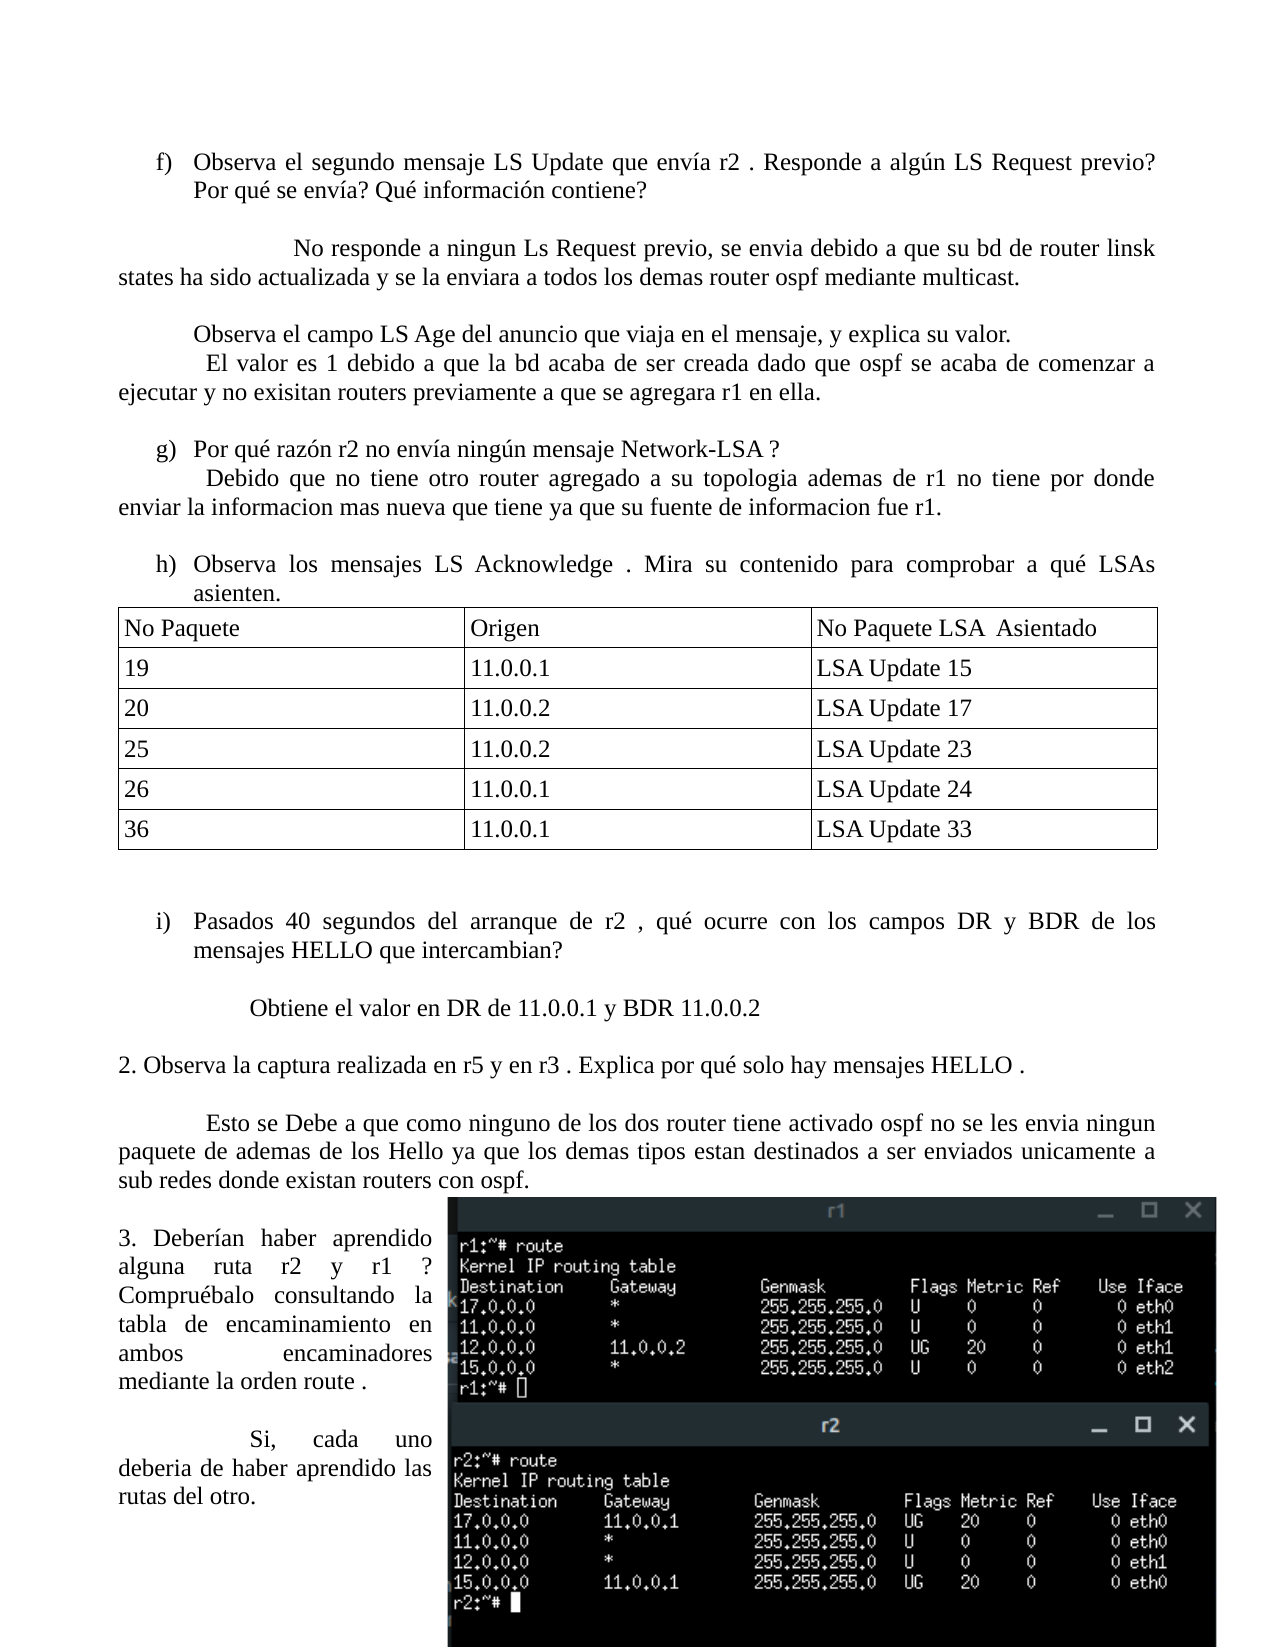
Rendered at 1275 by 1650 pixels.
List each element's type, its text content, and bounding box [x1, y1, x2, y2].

list Observa el campo LS Age del anuncio que viaja en el mensaje, y explica su valor. [156, 319, 1157, 348]
table_cell LSA Update 23 [812, 729, 1157, 768]
table_cell 11.0.0.2 [465, 689, 811, 728]
table_cell 11.0.0.2 [465, 729, 811, 768]
table_cell LSA Update 17 [812, 689, 1157, 728]
table_header No Paquete [119, 608, 464, 647]
table_cell LSA Update 15 [812, 648, 1157, 687]
table_cell LSA Update 33 [812, 810, 1157, 849]
table_cell 25 [119, 729, 464, 768]
list Por qué razón r2 no envía ningún mensaje Network-LSA ? [156, 434, 1157, 463]
table_cell 11.0.0.1 [465, 769, 811, 808]
text 2. Observa la captura realizada en r5 y en r3 . Explica por qué solo hay mensajes HELLO . [118, 1050, 1157, 1079]
table_cell LSA Update 24 [812, 769, 1157, 808]
text El valor es 1 debido a que la bd acaba de ser creada dado que ospf se acaba de comenzar a ejecutar y no exisitan routers previamente a que se agregara r1 en ella. [118, 348, 1157, 406]
table_cell 19 [119, 648, 464, 687]
text Esto se Debe a que como ninguno de los dos router tiene activado ospf no se les envia ningun paquete de ademas de los Hello ya que los demas tipos estan destinados a ser enviados unicamente a sub redes donde existan routers con ospf. [118, 1108, 1157, 1194]
text Obtiene el valor en DR de 11.0.0.1 y BDR 11.0.0.2 [118, 993, 1157, 1021]
text No responde a ningun Ls Request previo, se envia debido a que su bd de router linsk states ha sido actualizada y se la enviara a todos los demas router ospf mediante multicast. [118, 233, 1157, 291]
text Si, cada uno deberia de haber aprendido las rutas del otro. [118, 1424, 447, 1510]
table_header No Paquete LSA Asientado [812, 608, 1157, 647]
list Observa el segundo mensaje LS Update que envía r2 . Responde a algún LS Request previo? Por qué se envía? Qué información contiene? [156, 147, 1157, 204]
table_cell 20 [119, 689, 464, 728]
text Debido que no tiene otro router agregado a su topologia ademas de r1 no tiene por donde enviar la informacion mas nueva que tiene ya que su fuente de informacion fue r1. [118, 463, 1157, 521]
picture [447, 1197, 1217, 1647]
list Pasados 40 segundos del arranque de r2 , qué ocurre con los campos DR y BDR de los mensajes HELLO que intercambian? [156, 906, 1157, 964]
table_cell 11.0.0.1 [465, 648, 811, 687]
table_cell 11.0.0.1 [465, 810, 811, 849]
table_cell 36 [119, 810, 464, 849]
text 3. Deberían haber aprendido alguna ruta r2 y r1 ? Compruébalo consultando la tabla de encaminamiento en ambos encaminadores mediante la orden route . [118, 1223, 447, 1395]
list Observa los mensajes LS Acknowledge . Mira su contenido para comprobar a qué LSAs asienten. [156, 549, 1157, 607]
table_header Origen [465, 608, 811, 647]
table_cell 26 [119, 769, 464, 808]
